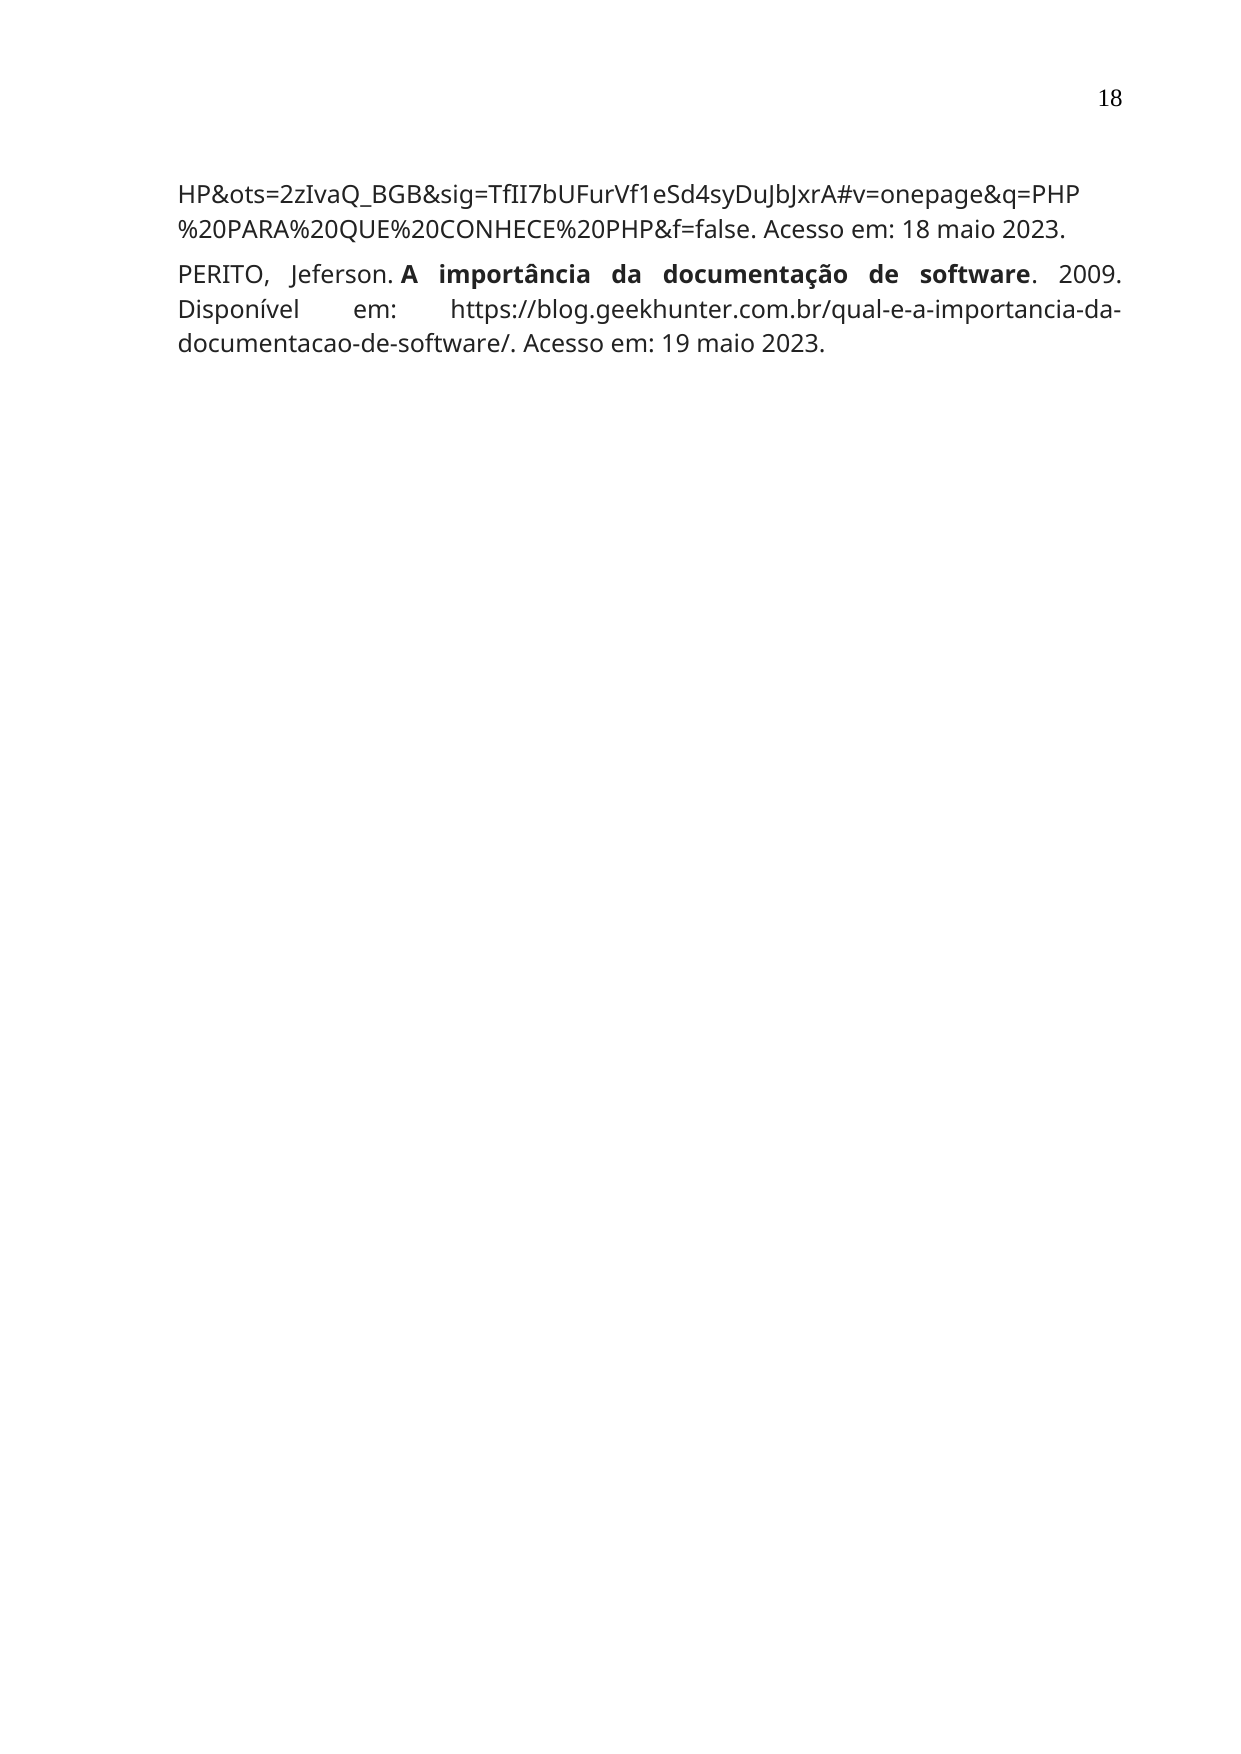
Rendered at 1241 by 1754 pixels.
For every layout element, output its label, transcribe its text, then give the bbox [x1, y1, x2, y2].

text HP&ots=2zIvaQ_BGB&sig=TfII7bUFurVf1eSd4syDuJbJxrA#v=onepage&q=PHP%20PARA%20QUE%20CONHECE%20PHP&f=false. Acesso em: 18 maio 2023. [177, 177, 1122, 245]
text PERITO, Jeferson. A importância da documentação de software. 2009. Disponível em: https://blog.geekhunter.com.br/qual-e-a-importancia-da-documentacao-de-software/. Acesso em: 19 maio 2023. [177, 257, 1122, 359]
